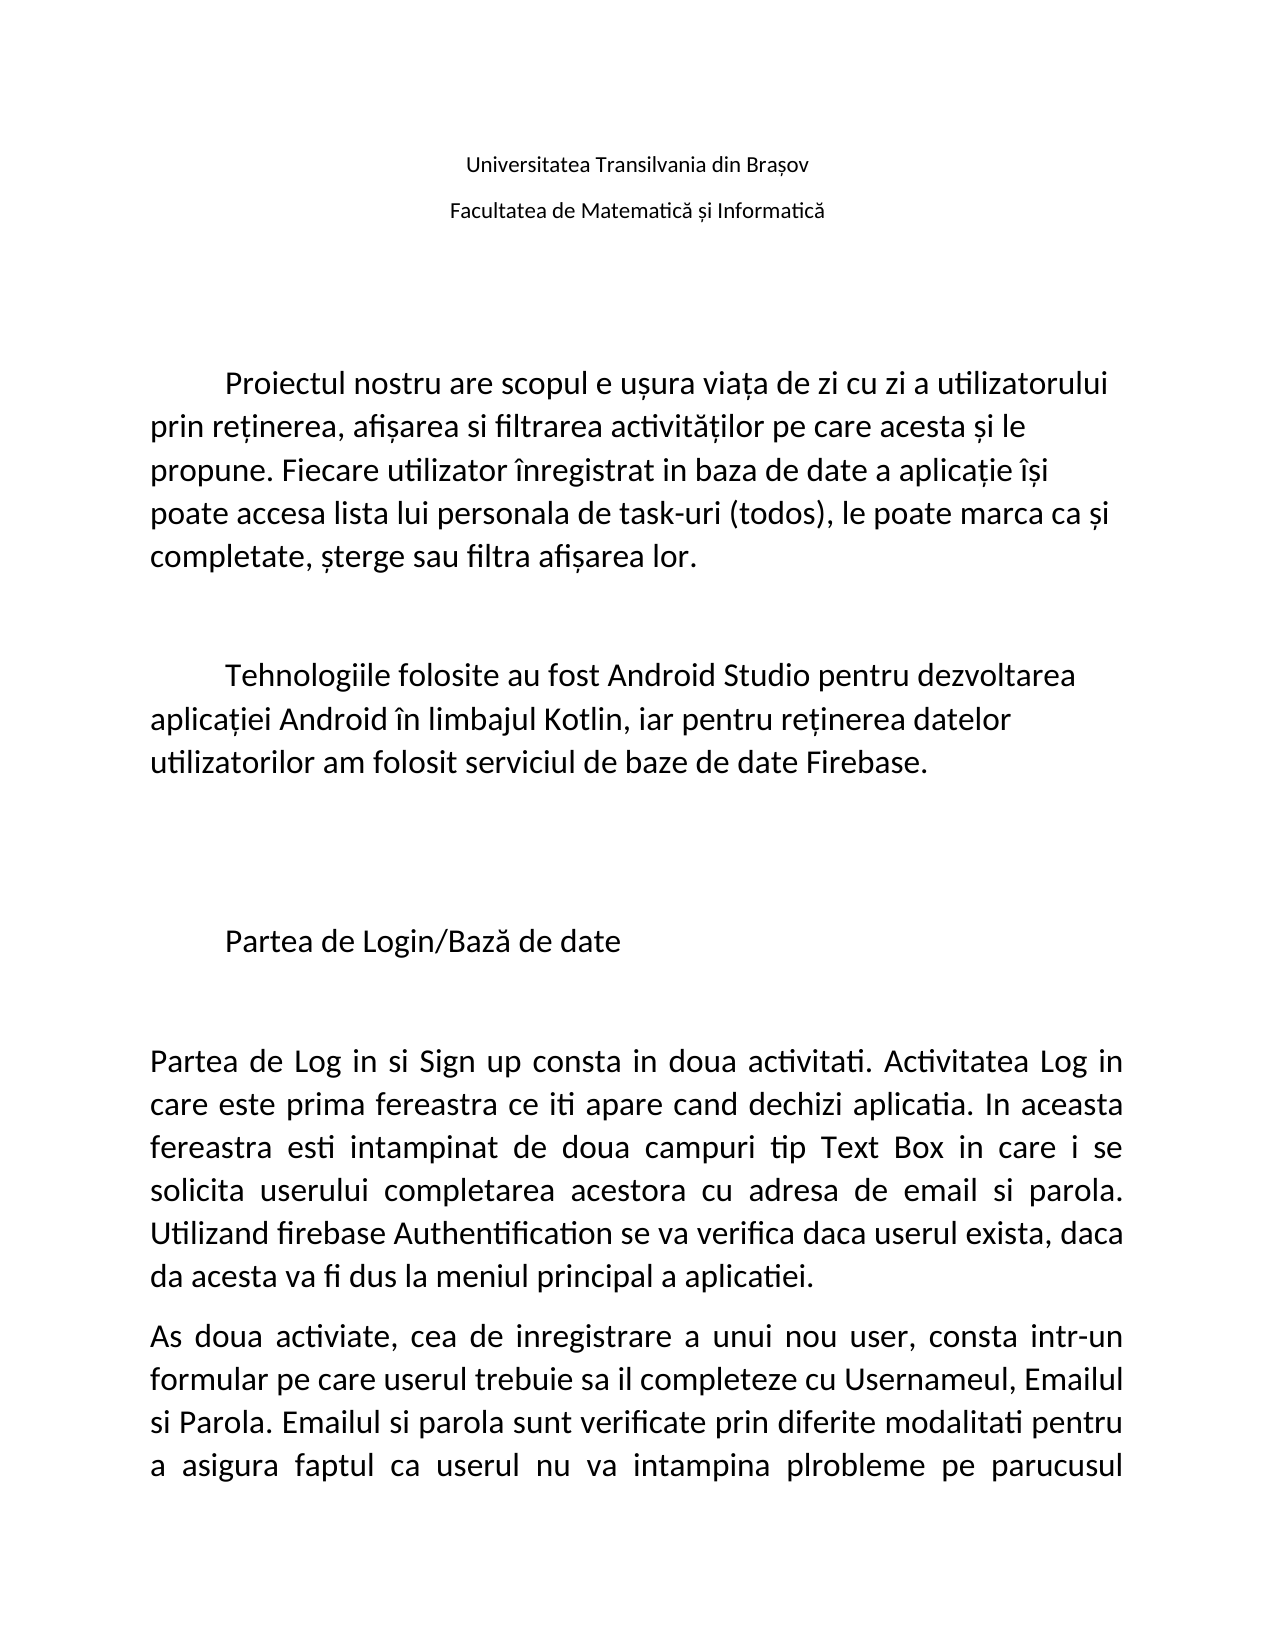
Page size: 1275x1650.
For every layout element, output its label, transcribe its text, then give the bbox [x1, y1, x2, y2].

text Facultatea de Matematică și Informatică [150, 196, 1125, 224]
text Partea de Log in si Sign up consta in doua activitati. Activitatea Log in care este prima fereastra ce iti apare cand dechizi aplicatia. In aceasta fereastra esti intampinat de doua campuri tip Text Box in care i se solicita userului completarea acestora cu adresa de email si parola. Utilizand firebase Authentification se va verifica daca userul exista, daca da acesta va fi dus la meniul principal a aplicatiei. [150, 1039, 1125, 1296]
text Proiectul nostru are scopul e ușura viața de zi cu zi a utilizatorului prin reținerea, afișarea si filtrarea activităților pe care acesta și le propune. Fiecare utilizator înregistrat in baza de date a aplicație își poate accesa lista lui personala de task-uri (todos), le poate marca ca și completate, șterge sau filtra afișarea lor. [150, 362, 1125, 576]
text As doua activiate, cea de inregistrare a unui nou user, consta intr-un formular pe care userul trebuie sa il completeze cu Usernameul, Emailul si Parola. Emailul si parola sunt verificate prin diferite modalitati pentru a asigura faptul ca userul nu va intampina plrobleme pe parucusul [150, 1315, 1125, 1485]
text Partea de Login/Bază de date [150, 920, 1125, 961]
text Tehnologiile folosite au fost Android Studio pentru dezvoltarea aplicației Android în limbajul Kotlin, iar pentru reținerea datelor utilizatorilor am folosit serviciul de baze de date Firebase. [150, 654, 1125, 781]
text Universitatea Transilvania din Brașov [150, 150, 1125, 178]
